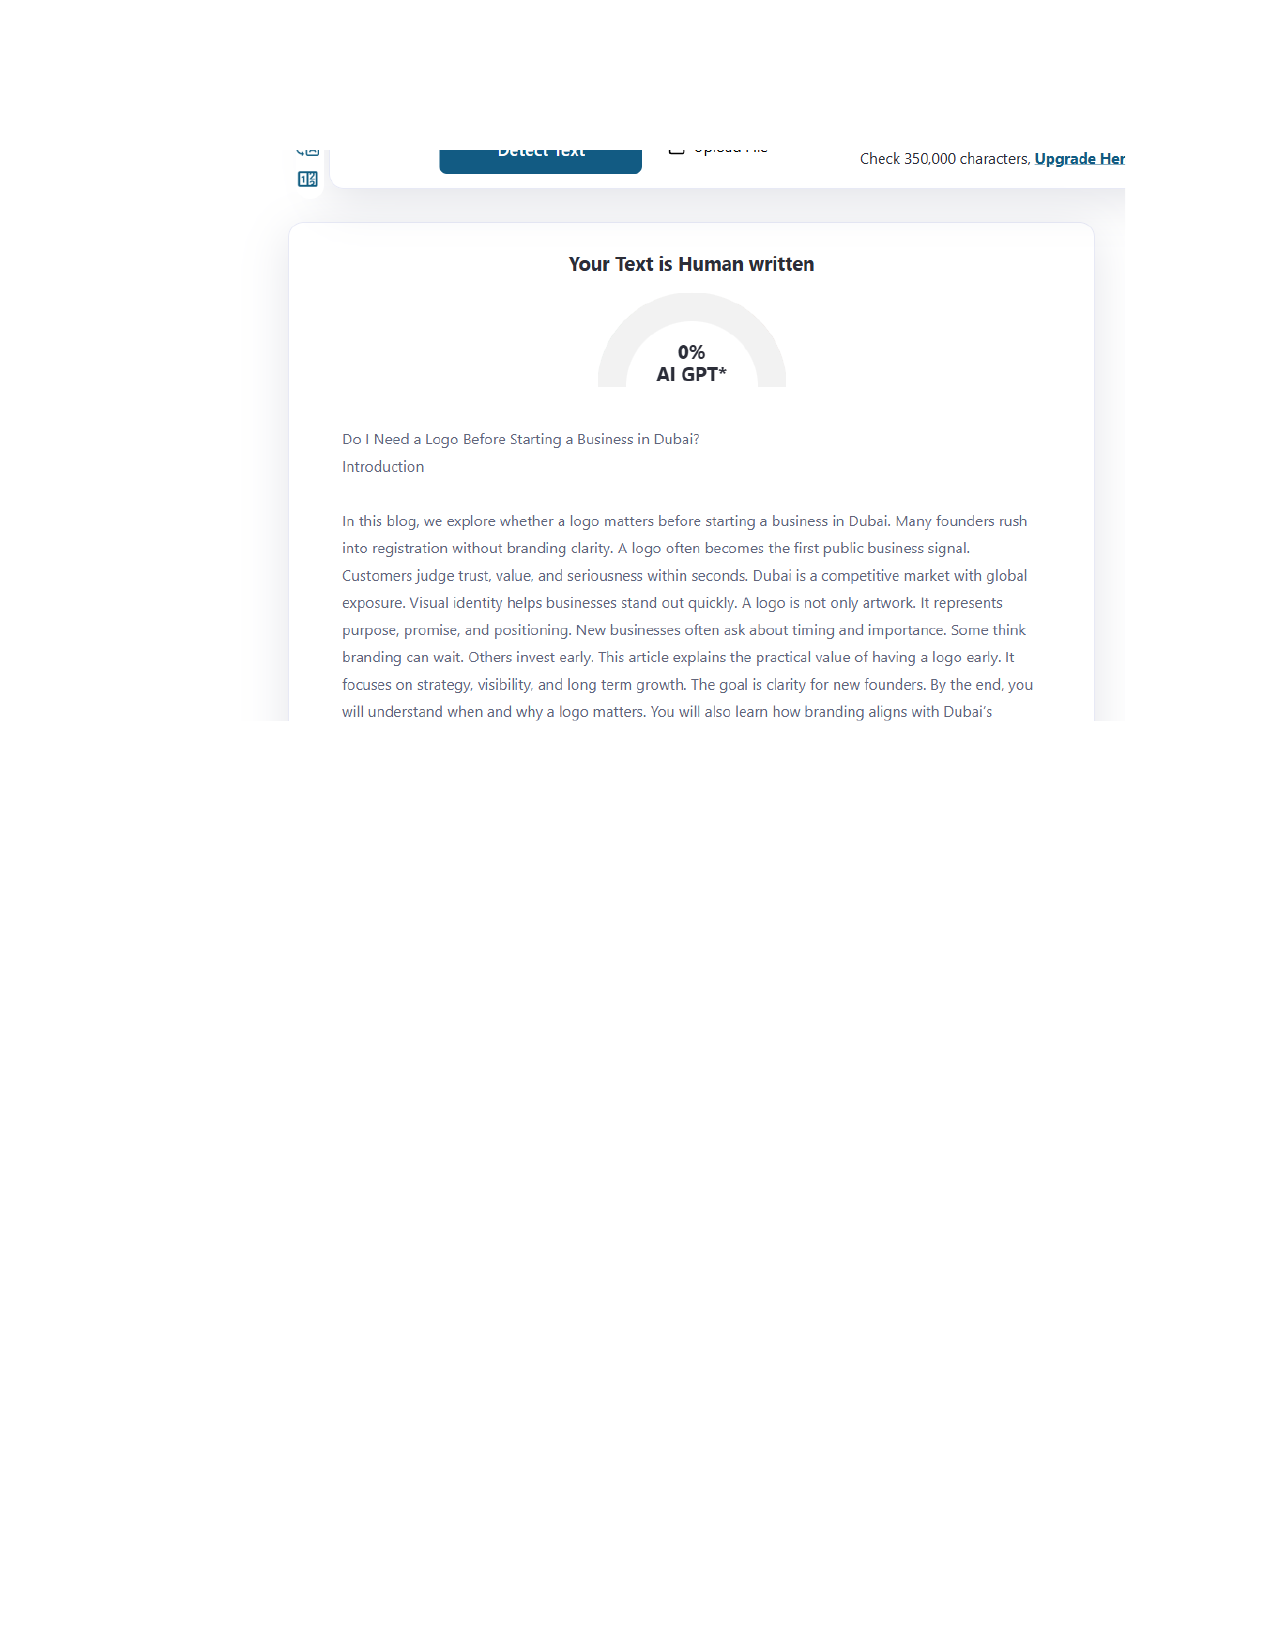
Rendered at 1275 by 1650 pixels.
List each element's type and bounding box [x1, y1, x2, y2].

picture [150, 150, 1125, 721]
